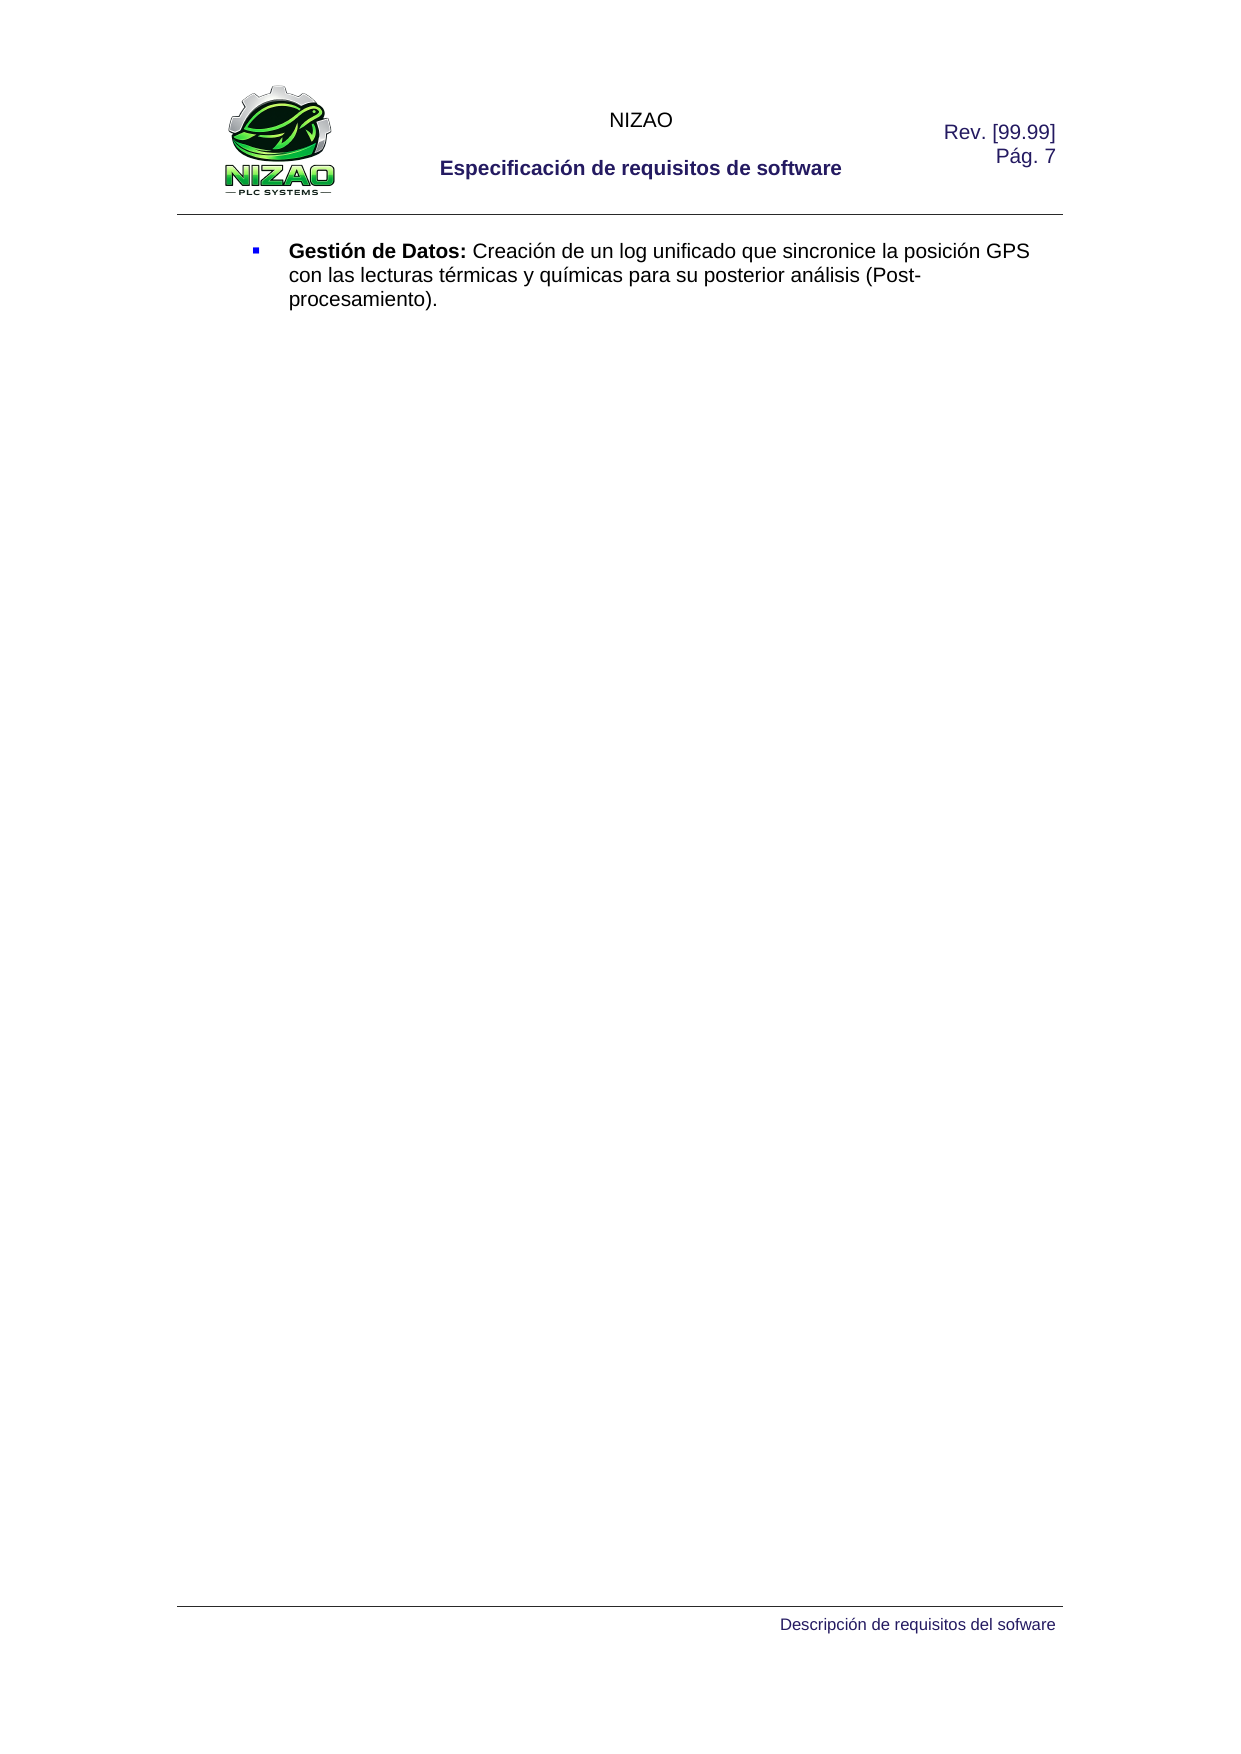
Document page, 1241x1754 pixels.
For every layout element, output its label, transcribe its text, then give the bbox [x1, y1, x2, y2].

list Gestión de Datos: Creación de un log unificado que sincronice la posición GPS con las lecturas térmicas y químicas para su posterior análisis (Post-procesamiento). [251, 239, 1063, 311]
